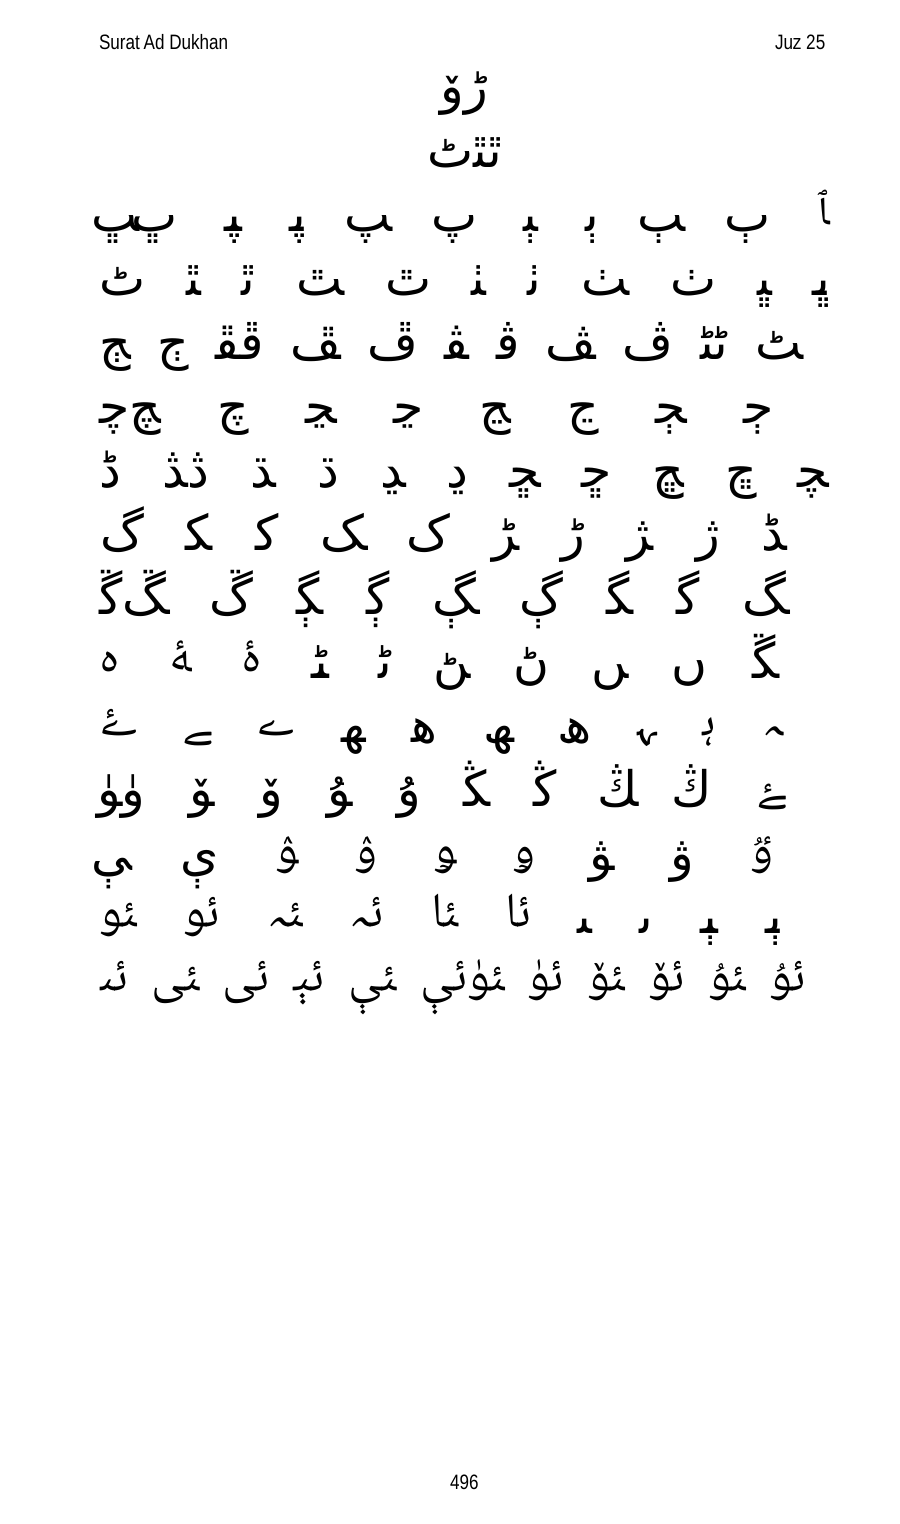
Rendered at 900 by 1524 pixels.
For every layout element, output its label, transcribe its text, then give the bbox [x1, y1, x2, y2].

text ﮉ ﮊ ﮋ ﮌ ﮍ ﮎ ﮏ ﮐ ﮑ ﮒ [99, 507, 829, 571]
text ﮌﯙ [99, 60, 829, 124]
text ﭑ ﭒ ﭓ ﭔ ﭕ ﭖ ﭗ ﭘ ﭙ ﭚﭛ [99, 188, 829, 252]
text ﮧ ﮨ ﮩ ﮪ ﮫ ﮬ ﮭ ﮮ ﮯ ﮰ [99, 698, 829, 762]
text ﭴ ﭵ ﭶ ﭷ ﭸ ﭹ ﭺ ﭻﭼ [99, 379, 829, 443]
text ﭜ ﭝ ﭞ ﭟ ﭠ ﭡ ﭢ ﭣ ﭤ ﭥ ﭦ [99, 252, 829, 315]
text ﯝ ﯞ ﯟ ﯠ ﯡ ﯢ ﯣ ﯤ ﯥ [99, 826, 829, 890]
text ﭤﭥﭦ [99, 124, 829, 188]
text ﮱ ﯓ ﯔ ﯕ ﯖ ﯗ ﯘ ﯙ ﯚ ﯛﯜ [99, 762, 829, 826]
text ﯰ ﯱ ﯲ ﯳ ﯴ ﯵﯶ ﯷ ﯸ ﯹ ﯺ ﯻ [99, 954, 829, 1018]
text ﮝ ﮞ ﮟ ﮠ ﮡ ﮢ ﮣ ﮤ ﮥ ﮦ [99, 635, 829, 698]
text ﯦ ﯧ ﯨ ﯩ ﯪ ﯫ ﯬ ﯭ ﯮ ﯯ [99, 890, 829, 954]
text ﮓ ﮔ ﮕ ﮖ ﮗ ﮘ ﮙ ﮚ ﮛﮜ [99, 571, 829, 635]
text ﭧ ﭨﭩ ﭪ ﭫ ﭬ ﭭ ﭮ ﭯ ﭰﭱ ﭲ ﭳ [99, 315, 829, 379]
text ﭽ ﭾ ﭿ ﮀ ﮁ ﮂ ﮃ ﮄ ﮅ ﮆﮇ ﮈ [99, 443, 829, 507]
